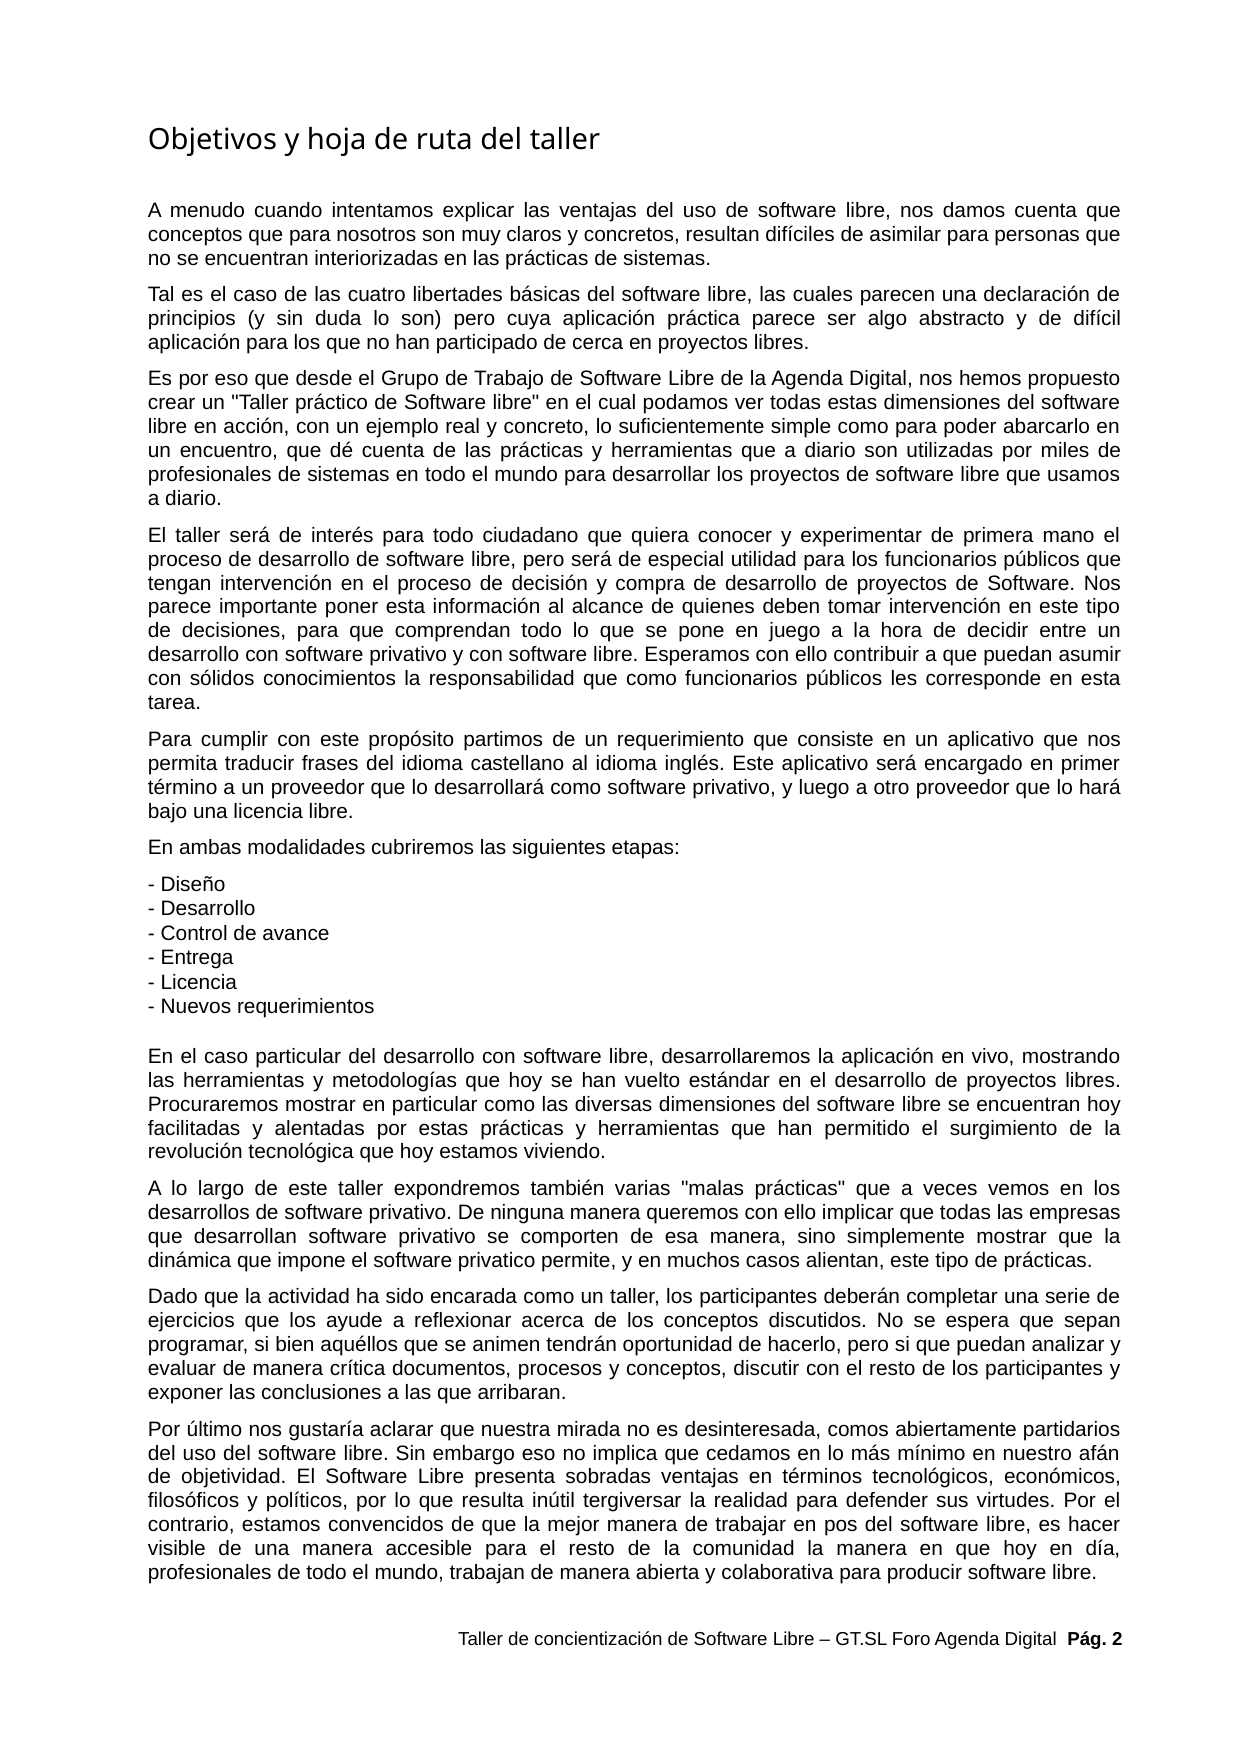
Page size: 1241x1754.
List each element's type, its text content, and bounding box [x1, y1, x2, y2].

text - Diseño [148, 871, 1122, 895]
text Para cumplir con este propósito partimos de un requerimiento que consiste en un aplicativo que nos permita traducir frases del idioma castellano al idioma inglés. Este aplicativo será encargado en primer término a un proveedor que lo desarrollará como software privativo, y luego a otro proveedor que lo hará bajo una licencia libre. [148, 727, 1122, 822]
text Por último nos gustaría aclarar que nuestra mirada no es desinteresada, comos abiertamente partidarios del uso del software libre. Sin embargo eso no implica que cedamos en lo más mínimo en nuestro afán de objetividad. El Software Libre presenta sobradas ventajas en términos tecnológicos, económicos, filosóficos y políticos, por lo que resulta inútil tergiversar la realidad para defender sus virtudes. Por el contrario, estamos convencidos de que la mejor manera de trabajar en pos del software libre, es hacer visible de una manera accesible para el resto de la comunidad la manera en que hoy en día, profesionales de todo el mundo, trabajan de manera abierta y colaborativa para producir software libre. [148, 1416, 1122, 1584]
text - Entrega [148, 945, 1122, 969]
text Objetivos y hoja de ruta del taller [148, 118, 1122, 158]
text - Licencia [148, 970, 1122, 994]
text Dado que la actividad ha sido encarada como un taller, los participantes deberán completar una serie de ejercicios que los ayude a reflexionar acerca de los conceptos discutidos. No se espera que sepan programar, si bien aquéllos que se animen tendrán oportunidad de hacerlo, pero si que puedan analizar y evaluar de manera crítica documentos, procesos y conceptos, discutir con el resto de los participantes y exponer las conclusiones a las que arribaran. [148, 1284, 1122, 1404]
text - Desarrollo [148, 896, 1122, 920]
text Tal es el caso de las cuatro libertades básicas del software libre, las cuales parecen una declaración de principios (y sin duda lo son) pero cuya aplicación práctica parece ser algo abstracto y de difícil aplicación para los que no han participado de cerca en proyectos libres. [148, 282, 1122, 354]
text Es por eso que desde el Grupo de Trabajo de Software Libre de la Agenda Digital, nos hemos propuesto crear un "Taller práctico de Software libre" en el cual podamos ver todas estas dimensiones del software libre en acción, con un ejemplo real y concreto, lo suficientemente simple como para poder abarcarlo en un encuentro, que dé cuenta de las prácticas y herramientas que a diario son utilizadas por miles de profesionales de sistemas en todo el mundo para desarrollar los proyectos de software libre que usamos a diario. [148, 366, 1122, 510]
text En ambas modalidades cubriremos las siguientes etapas: [148, 835, 1122, 859]
text El taller será de interés para todo ciudadano que quiera conocer y experimentar de primera mano el proceso de desarrollo de software libre, pero será de especial utilidad para los funcionarios públicos que tengan intervención en el proceso de decisión y compra de desarrollo de proyectos de Software. Nos parece importante poner esta información al alcance de quienes deben tomar intervención en este tipo de decisiones, para que comprendan todo lo que se pone en juego a la hora de decidir entre un desarrollo con software privativo y con software libre. Esperamos con ello contribuir a que puedan asumir con sólidos conocimientos la responsabilidad que como funcionarios públicos les corresponde en esta tarea. [148, 522, 1122, 714]
text A lo largo de este taller expondremos también varias "malas prácticas" que a veces vemos en los desarrollos de software privativo. De ninguna manera queremos con ello implicar que todas las empresas que desarrollan software privativo se comporten de esa manera, sino simplemente mostrar que la dinámica que impone el software privatico permite, y en muchos casos alientan, este tipo de prácticas. [148, 1176, 1122, 1272]
text - Control de avance [148, 921, 1122, 944]
text A menudo cuando intentamos explicar las ventajas del uso de software libre, nos damos cuenta que conceptos que para nosotros son muy claros y concretos, resultan difíciles de asimilar para personas que no se encuentran interiorizadas en las prácticas de sistemas. [148, 197, 1122, 269]
text - Nuevos requerimientos [148, 994, 1122, 1018]
text En el caso particular del desarrollo con software libre, desarrollaremos la aplicación en vivo, mostrando las herramientas y metodologías que hoy se han vuelto estándar en el desarrollo de proyectos libres. Procuraremos mostrar en particular como las diversas dimensiones del software libre se encuentran hoy facilitadas y alentadas por estas prácticas y herramientas que han permitido el surgimiento de la revolución tecnológica que hoy estamos viviendo. [148, 1043, 1122, 1163]
